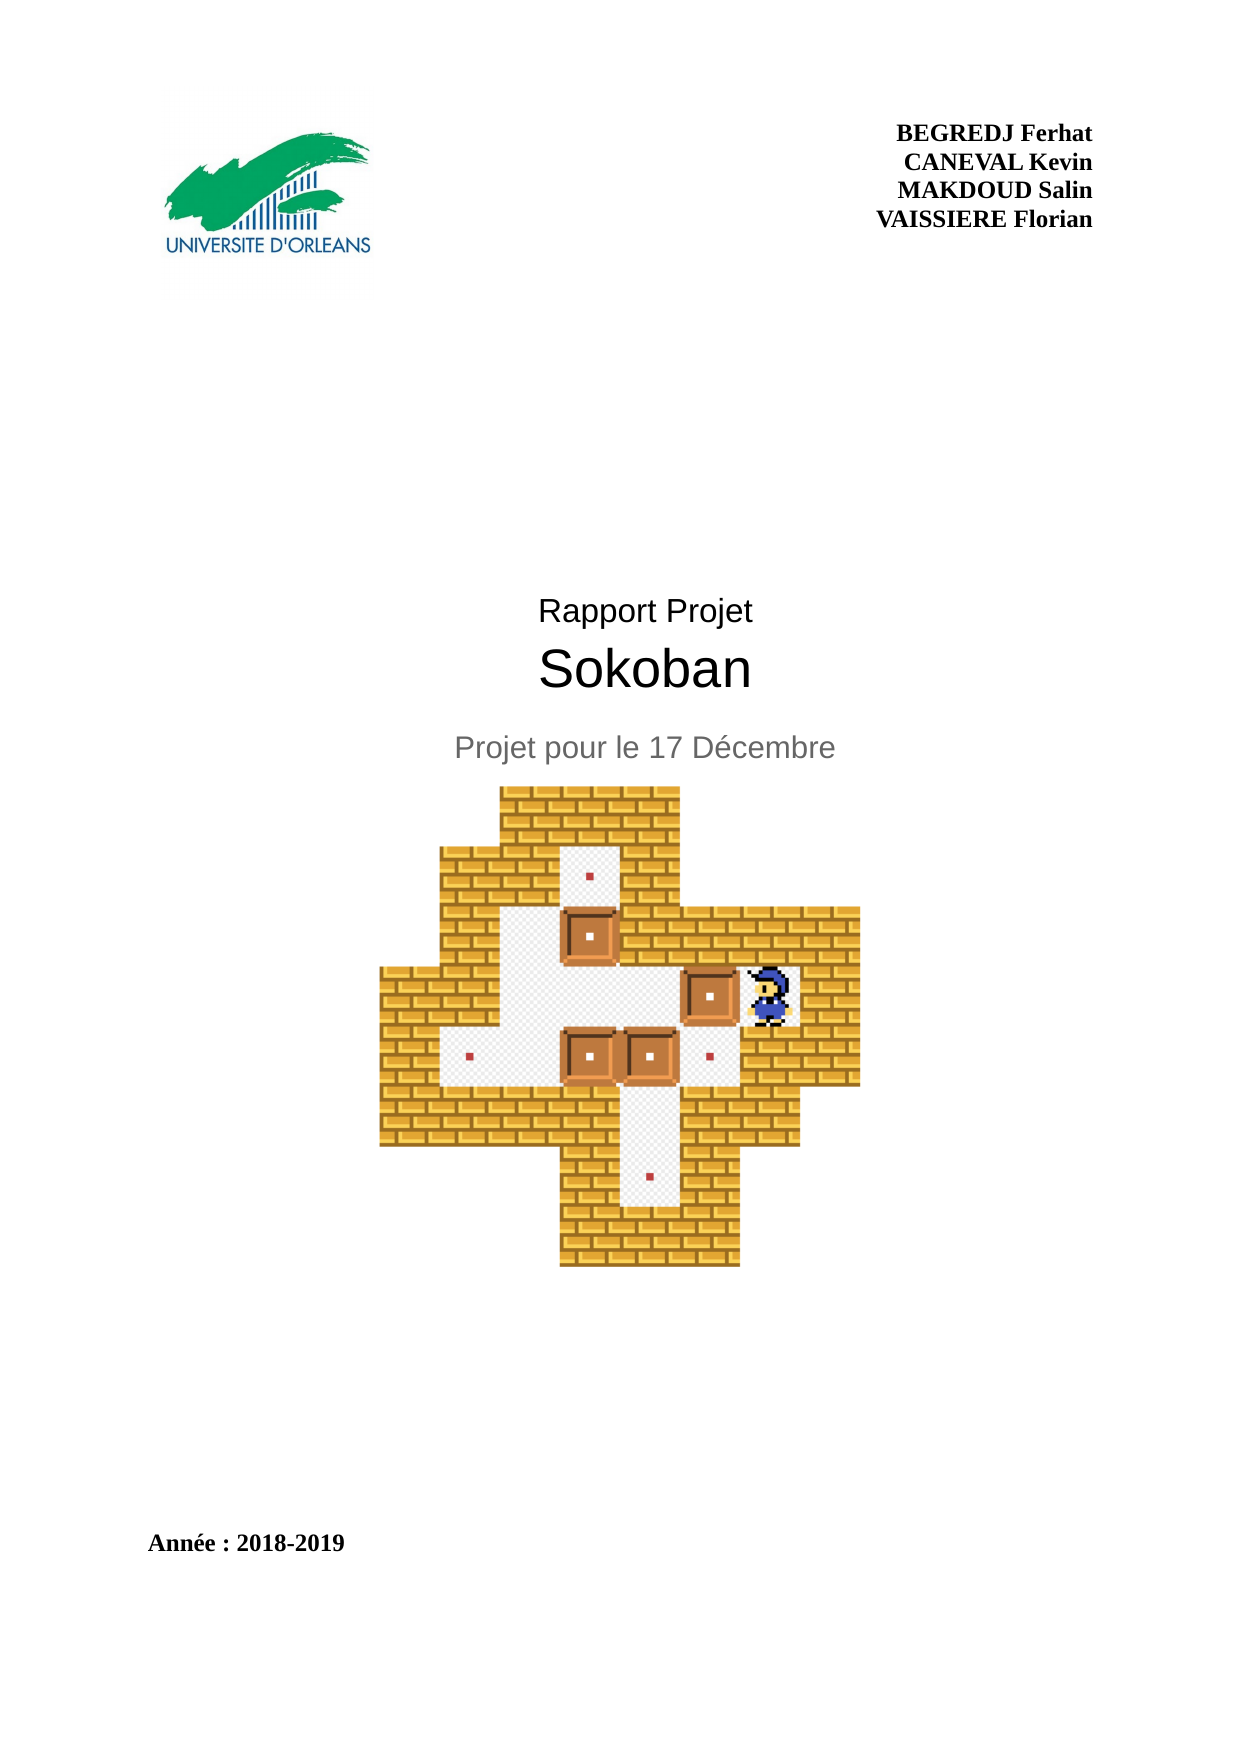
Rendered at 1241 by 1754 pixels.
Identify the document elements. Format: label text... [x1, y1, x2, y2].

picture [376, 784, 864, 1272]
text [148, 147, 160, 176]
text VAISSIERE Florian [374, 204, 1093, 233]
text [148, 118, 160, 147]
text Rapport Projet [153, 591, 1093, 629]
text BEGREDJ Ferhat [374, 118, 1093, 147]
picture [160, 86, 374, 300]
text MAKDOUD Salin [374, 176, 1093, 204]
text [148, 204, 160, 233]
text Sokoban [153, 637, 1093, 699]
text Année : 2018-2019 [148, 1528, 1093, 1556]
text [148, 176, 160, 204]
text Projet pour le 17 Décembre [153, 729, 1093, 765]
text CANEVAL Kevin [374, 147, 1093, 176]
